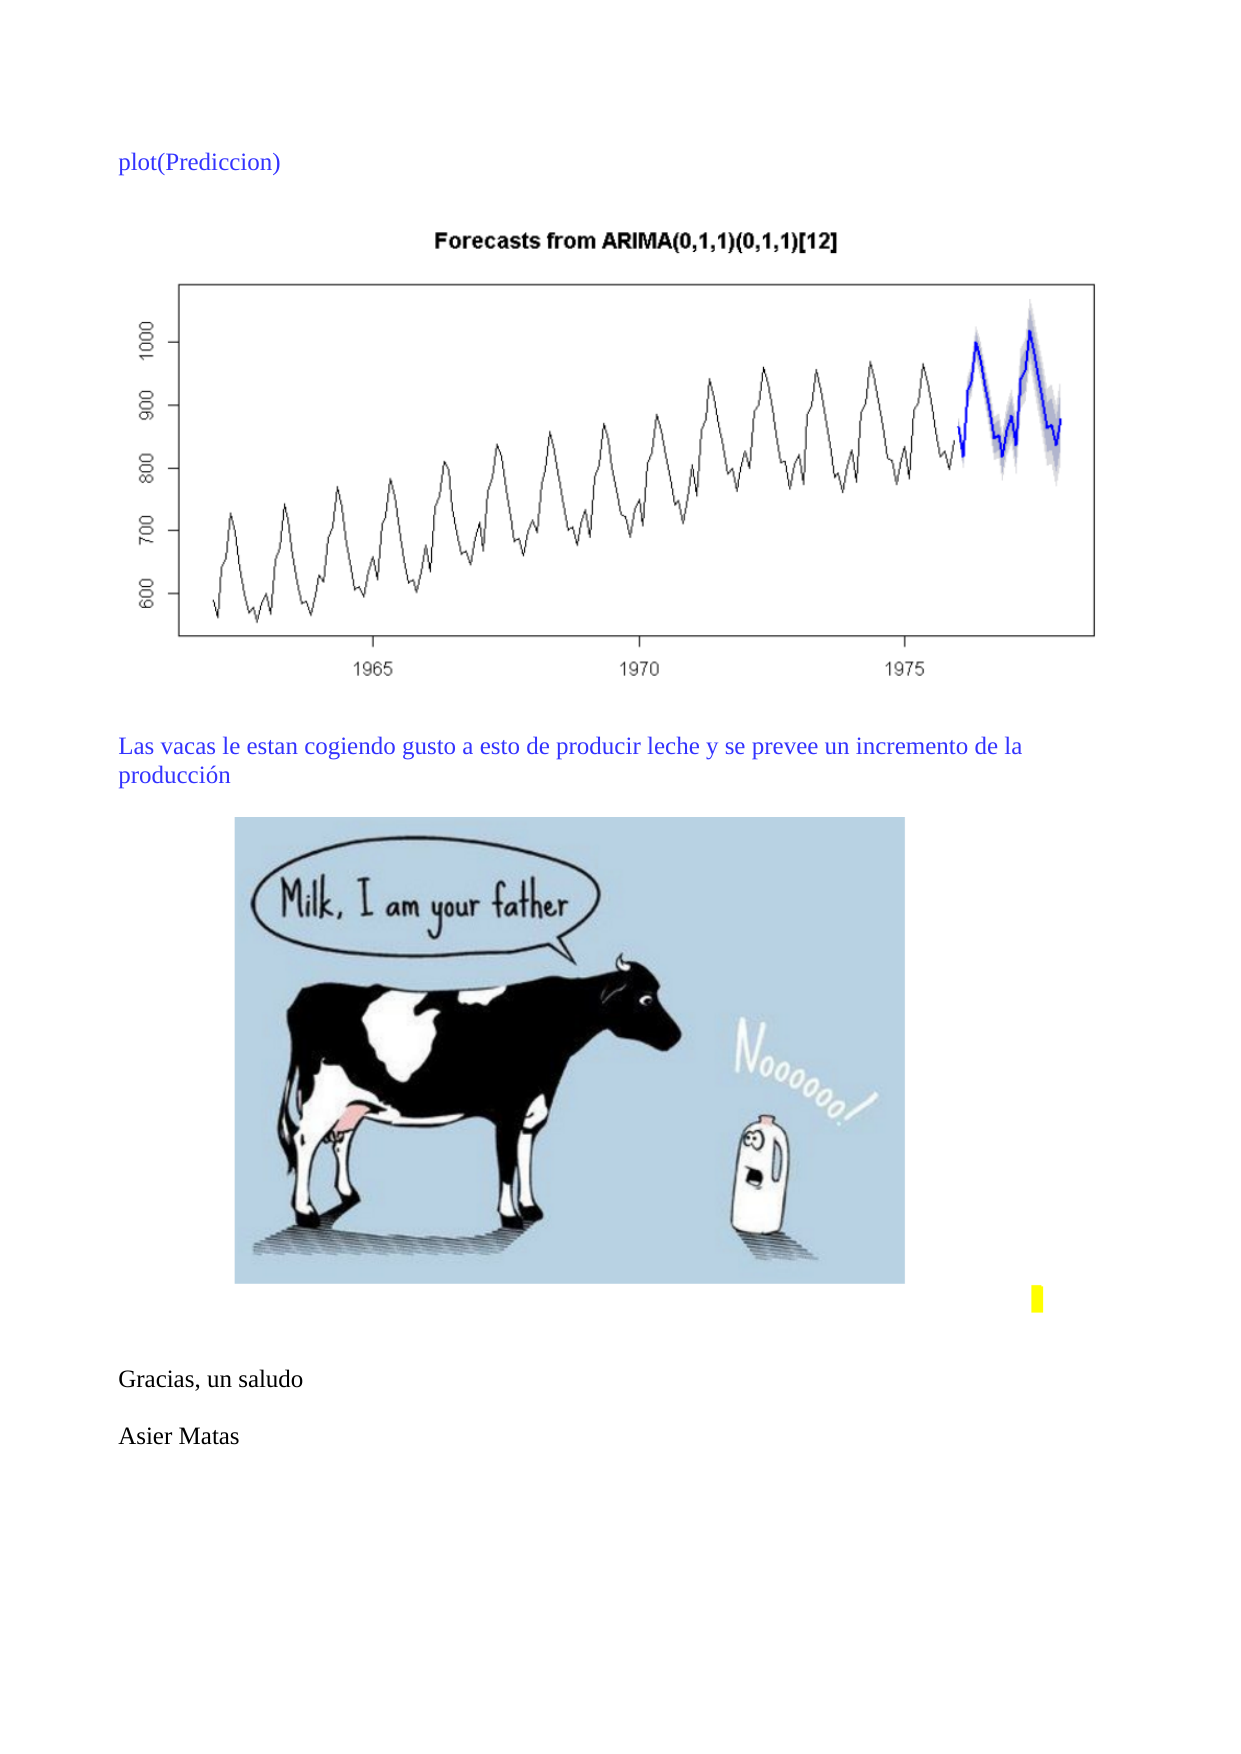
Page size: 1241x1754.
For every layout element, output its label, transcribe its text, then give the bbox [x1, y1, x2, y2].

picture [118, 204, 1123, 703]
text Gracias, un saludo [118, 1364, 1122, 1393]
picture [234, 817, 1044, 1314]
text plot(Prediccion) [118, 147, 1122, 176]
text Las vacas le estan cogiendo gusto a esto de producir leche y se prevee un incremento de la producción [118, 731, 1122, 789]
text Asier Matas [118, 1421, 1122, 1450]
